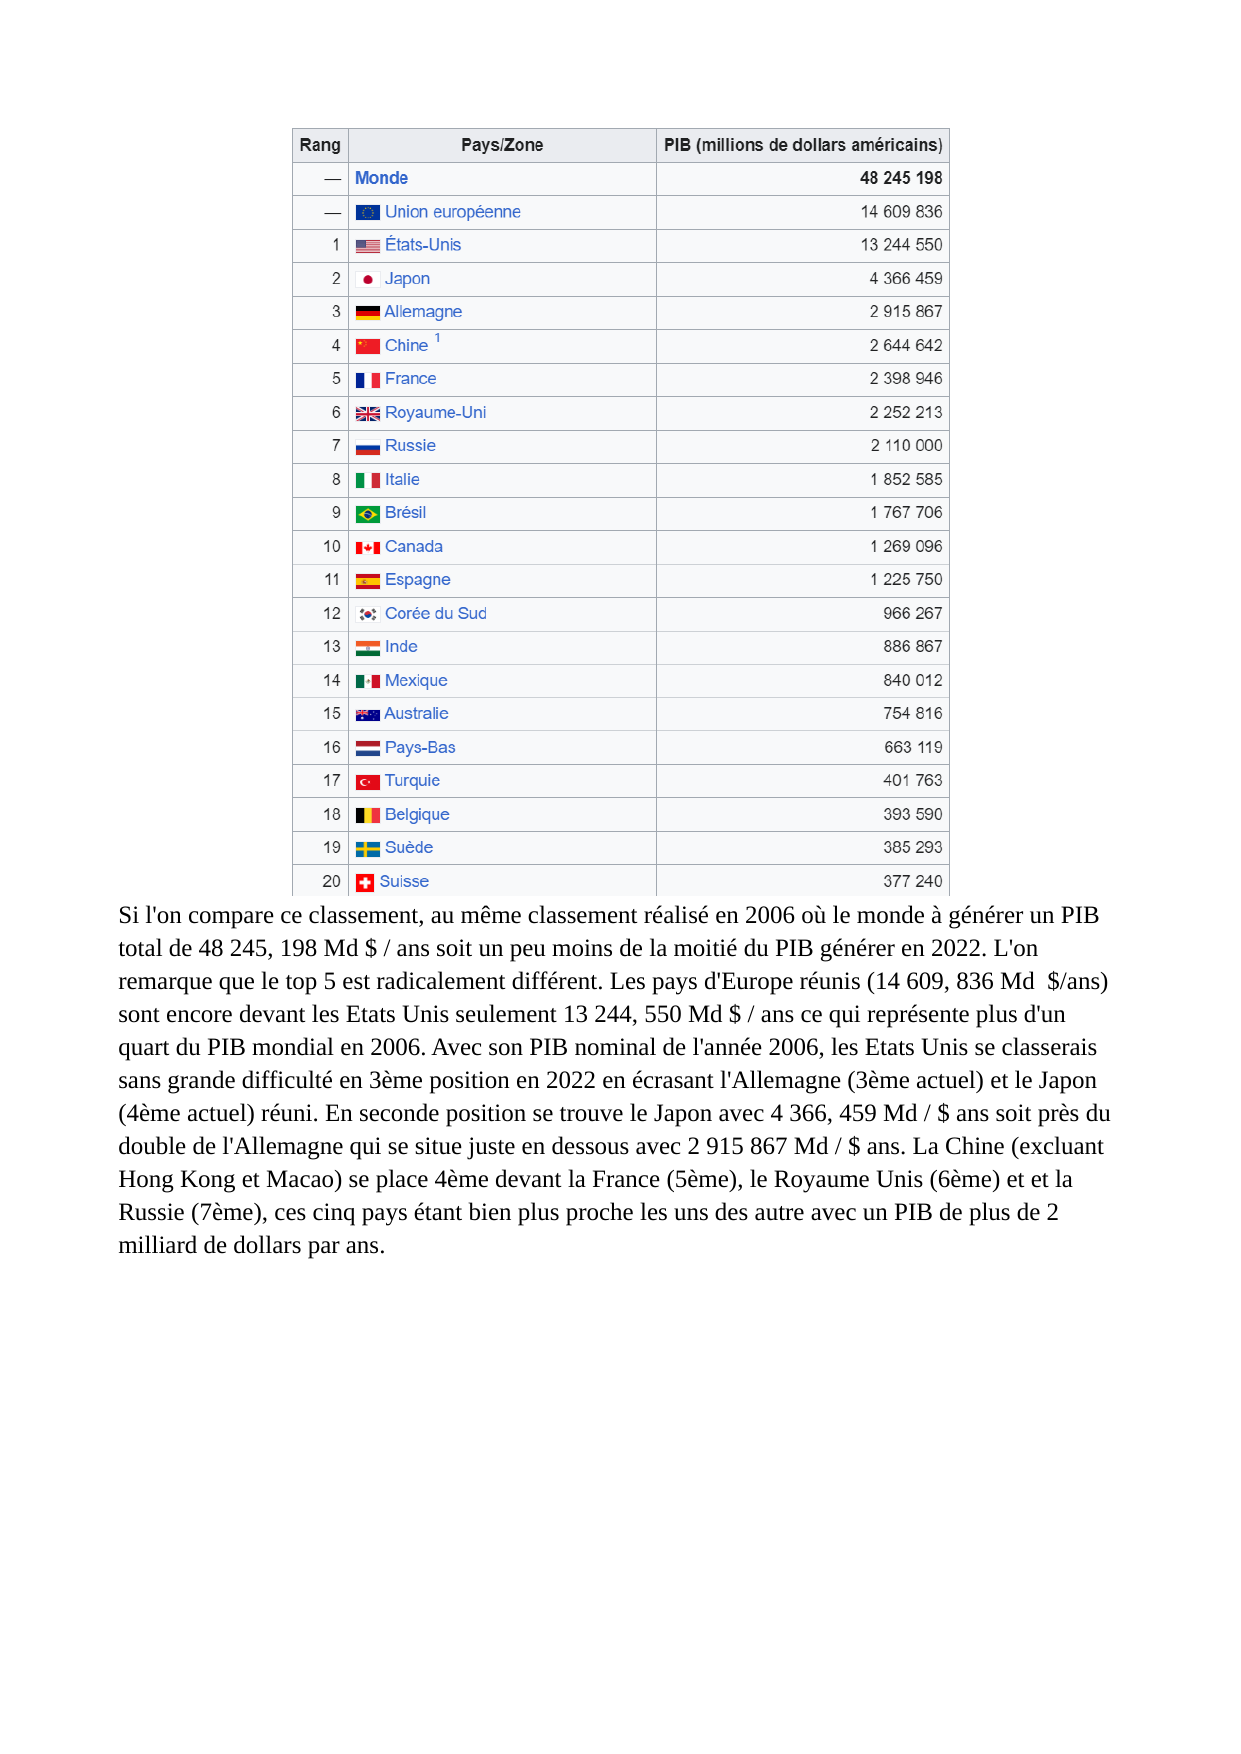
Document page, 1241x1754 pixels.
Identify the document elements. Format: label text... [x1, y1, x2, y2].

text Si l'on compare ce classement, au même classement réalisé en 2006 où le monde à générer un PIB total de 48 245, 198 Md $ / ans soit un peu moins de la moitié du PIB générer en 2022. L'on remarque que le top 5 est radicalement différent. Les pays d'Europe réunis (14 609, 836 Md $/ans) sont encore devant les Etats Unis seulement 13 244, 550 Md $ / ans ce qui représente plus d'un quart du PIB mondial en 2006. Avec son PIB nominal de l'année 2006, les Etats Unis se classerais sans grande difficulté en 3ème position en 2022 en écrasant l'Allemagne (3ème actuel) et le Japon (4ème actuel) réuni. En seconde position se trouve le Japon avec 4 366, 459 Md / $ ans soit près du double de l'Allemagne qui se situe juste en dessous avec 2 915 867 Md / $ ans. La Chine (excluant Hong Kong et Macao) se place 4ème devant la France (5ème), le Royaume Unis (6ème) et et la Russie (7ème), ces cinq pays étant bien plus proche les uns des autre avec un PIB de plus de 2 milliard de dollars par ans. [118, 118, 1122, 1259]
picture [284, 118, 957, 896]
